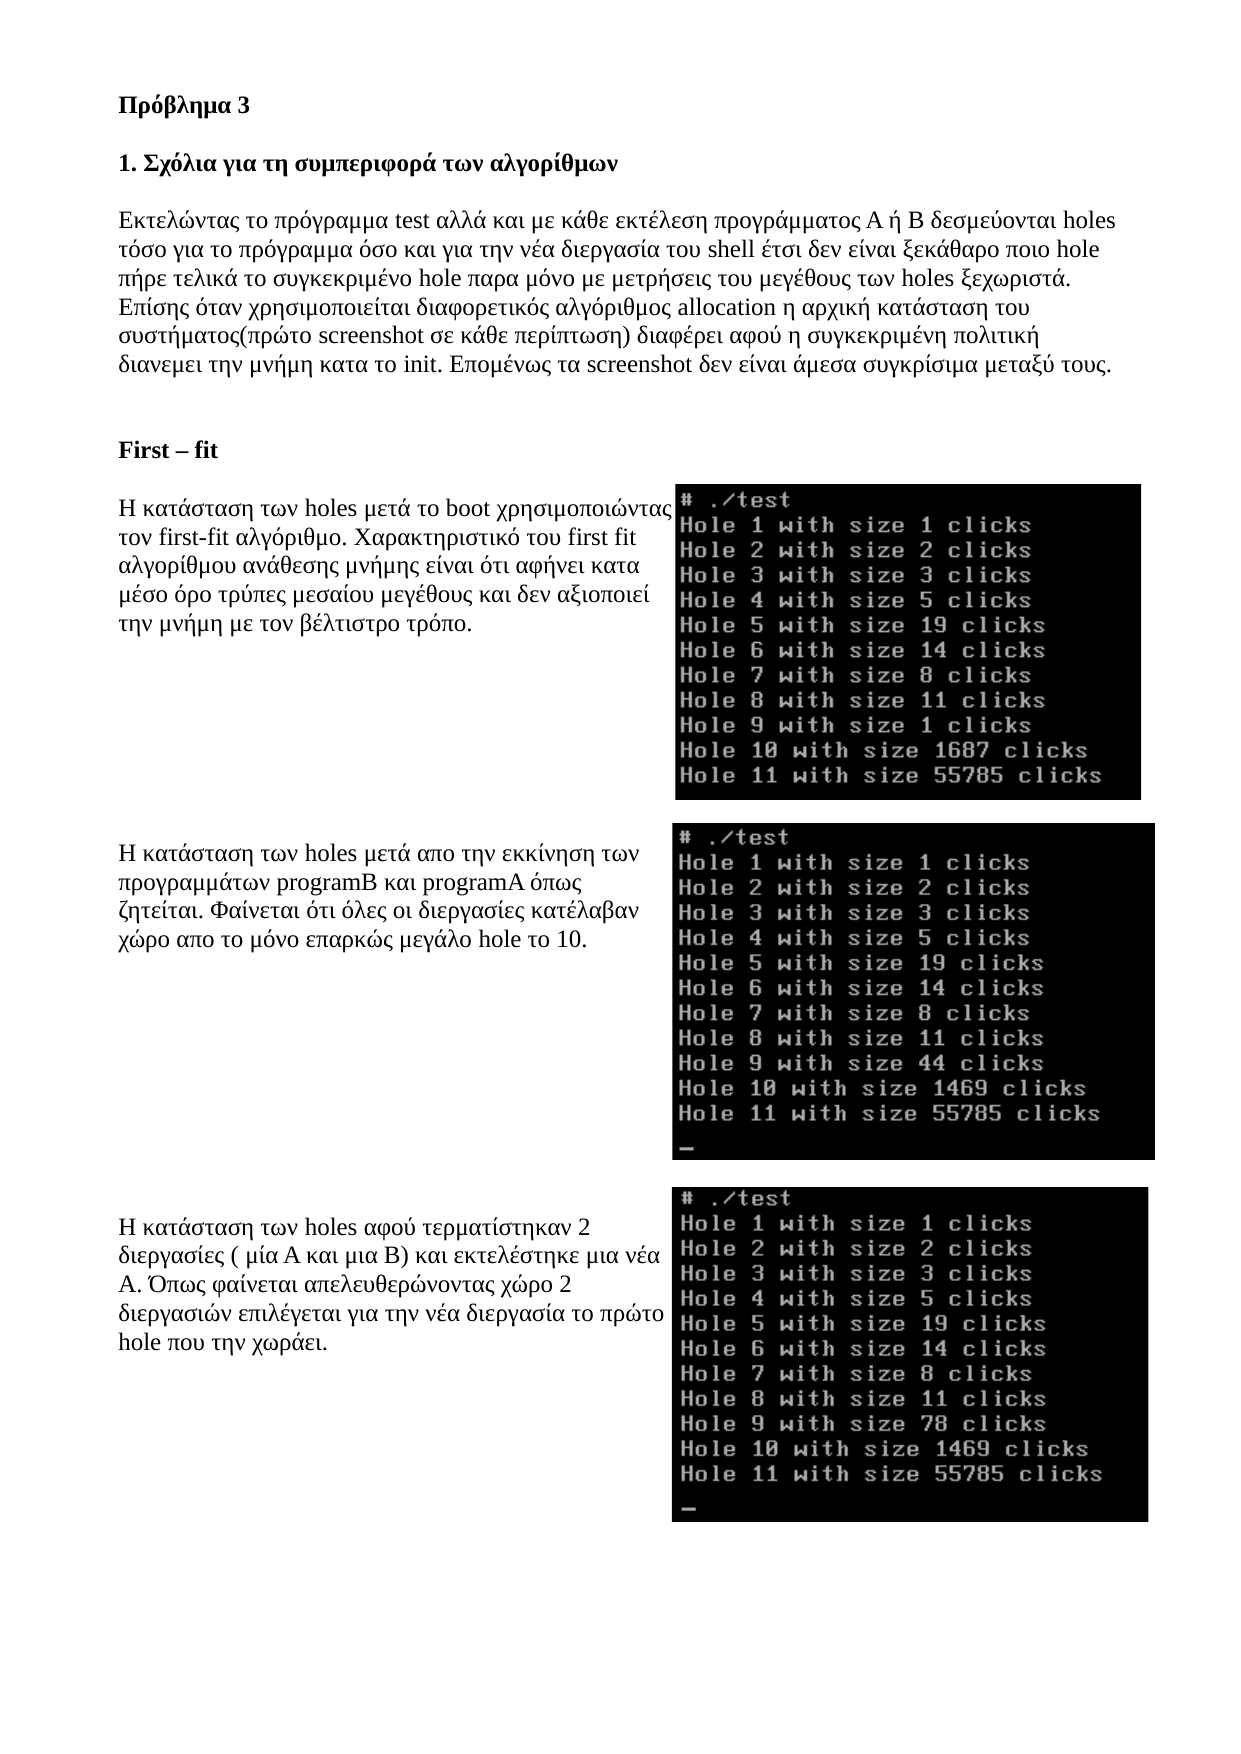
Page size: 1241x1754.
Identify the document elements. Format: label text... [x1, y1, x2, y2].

picture [672, 823, 1155, 1160]
picture [675, 484, 1142, 800]
text Η κατάσταση των holes μετά απο την εκκίνηση των προγραμμάτων programB και programA όπως ζητείται. Φαίνεται ότι όλες οι διεργασίες κατέλαβαν χώρο απο το μόνο επαρκώς μεγάλο hole το 10. [118, 838, 672, 953]
text Η κατάσταση των holes μετά το boot χρησιμοποιώντας τον first-fit αλγόριθμο. Χαρακτηριστικό του first fit αλγορίθμου ανάθεσης μνήμης είναι ότι αφήνει κατα μέσο όρο τρύπες μεσαίου μεγέθους και δεν αξιοποιεί την μνήμη με τον βέλτιστρο τρόπο. [118, 493, 675, 637]
text Η κατάσταση των holes αφού τερματίστηκαν 2 διεργασίες ( μία Α και μια Β) και εκτελέστηκε μια νέα Α. Όπως φαίνεται απελευθερώνοντας χώρο 2 διεργασιών επιλέγεται για την νέα διεργασία το πρώτο hole που την χωράει. [118, 1212, 671, 1355]
text Πρόβλημα 3 [118, 90, 1122, 119]
text Εκτελώντας το πρόγραμμα test αλλά και με κάθε εκτέλεση προγράμματος Α ή Β δεσμεύονται holes τόσο για το πρόγραμμα όσο και για την νέα διεργασία του shell έτσι δεν είναι ξεκάθαρο ποιο hole πήρε τελικά το συγκεκριμένο hole παρα μόνο με μετρήσεις του μεγέθους των holes ξεχωριστά. Επίσης όταν χρησιμοποιείται διαφορετικός αλγόριθμος allocation η αρχική κατάσταση του συστήματος(πρώτο screenshot σε κάθε περίπτωση) διαφέρει αφού η συγκεκριμένη πολιτική διανεμει την μνήμη κατα το init. Επομένως τα screenshot δεν είναι άμεσα συγκρίσιμα μεταξύ τους. [118, 177, 1122, 378]
text First – fit [118, 435, 1122, 464]
text 1. Σχόλια για τη συμπεριφορά των αλγορίθμων [118, 148, 1122, 177]
picture [671, 1187, 1149, 1522]
